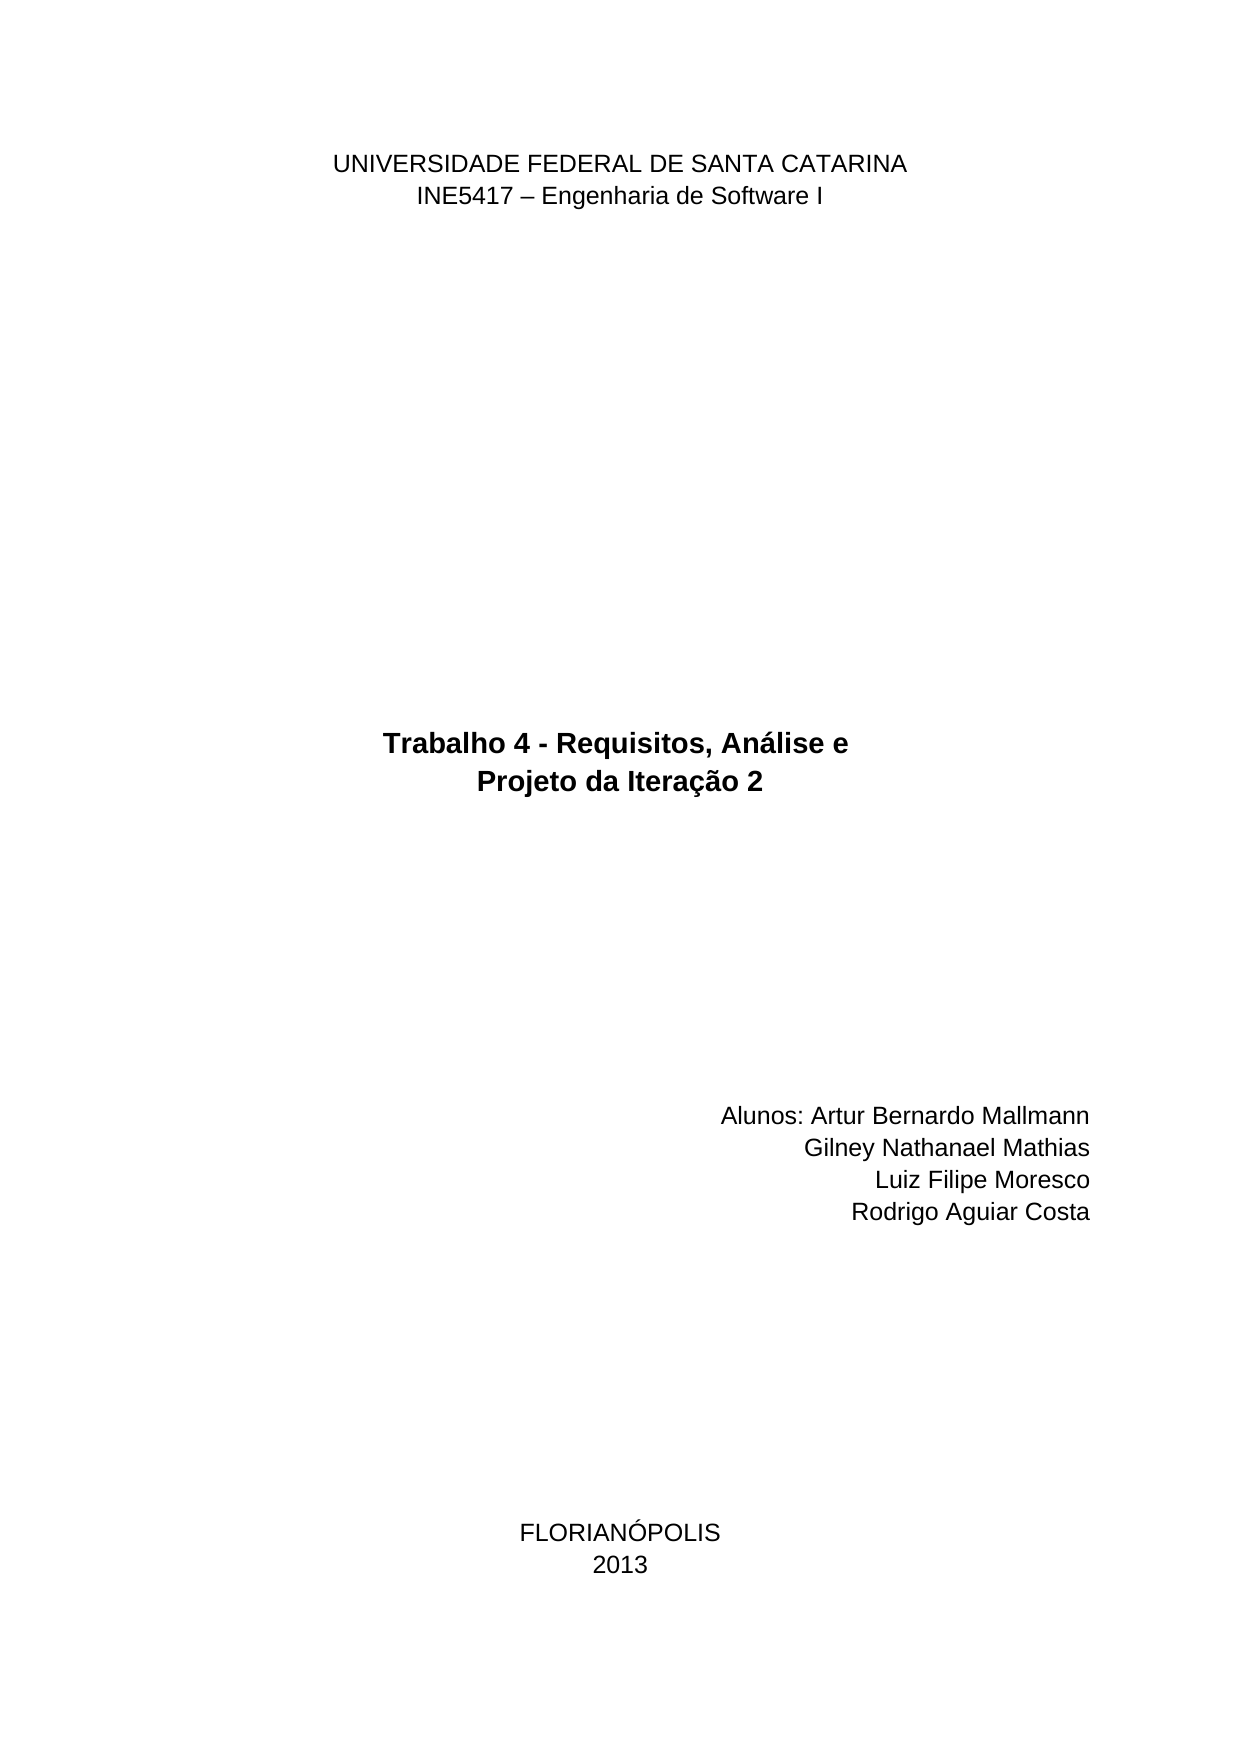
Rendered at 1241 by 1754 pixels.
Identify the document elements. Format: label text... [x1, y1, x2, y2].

text Trabalho 4 - Requisitos, Análise e [150, 727, 1090, 760]
text Projeto da Iteração 2 [150, 765, 1090, 797]
text UNIVERSIDADE FEDERAL DE SANTA CATARINA [150, 150, 1090, 178]
text 2013 [150, 1551, 1090, 1578]
text Gilney Nathanael Mathias [150, 1133, 1090, 1161]
text Luiz Filipe Moresco [150, 1166, 1090, 1193]
text INE5417 – Engenharia de Software I [150, 182, 1090, 210]
text FLORIANÓPOLIS [150, 1518, 1090, 1546]
text Alunos: Artur Bernardo Mallmann [150, 1101, 1090, 1129]
text Rodrigo Aguiar Costa [150, 1198, 1090, 1226]
